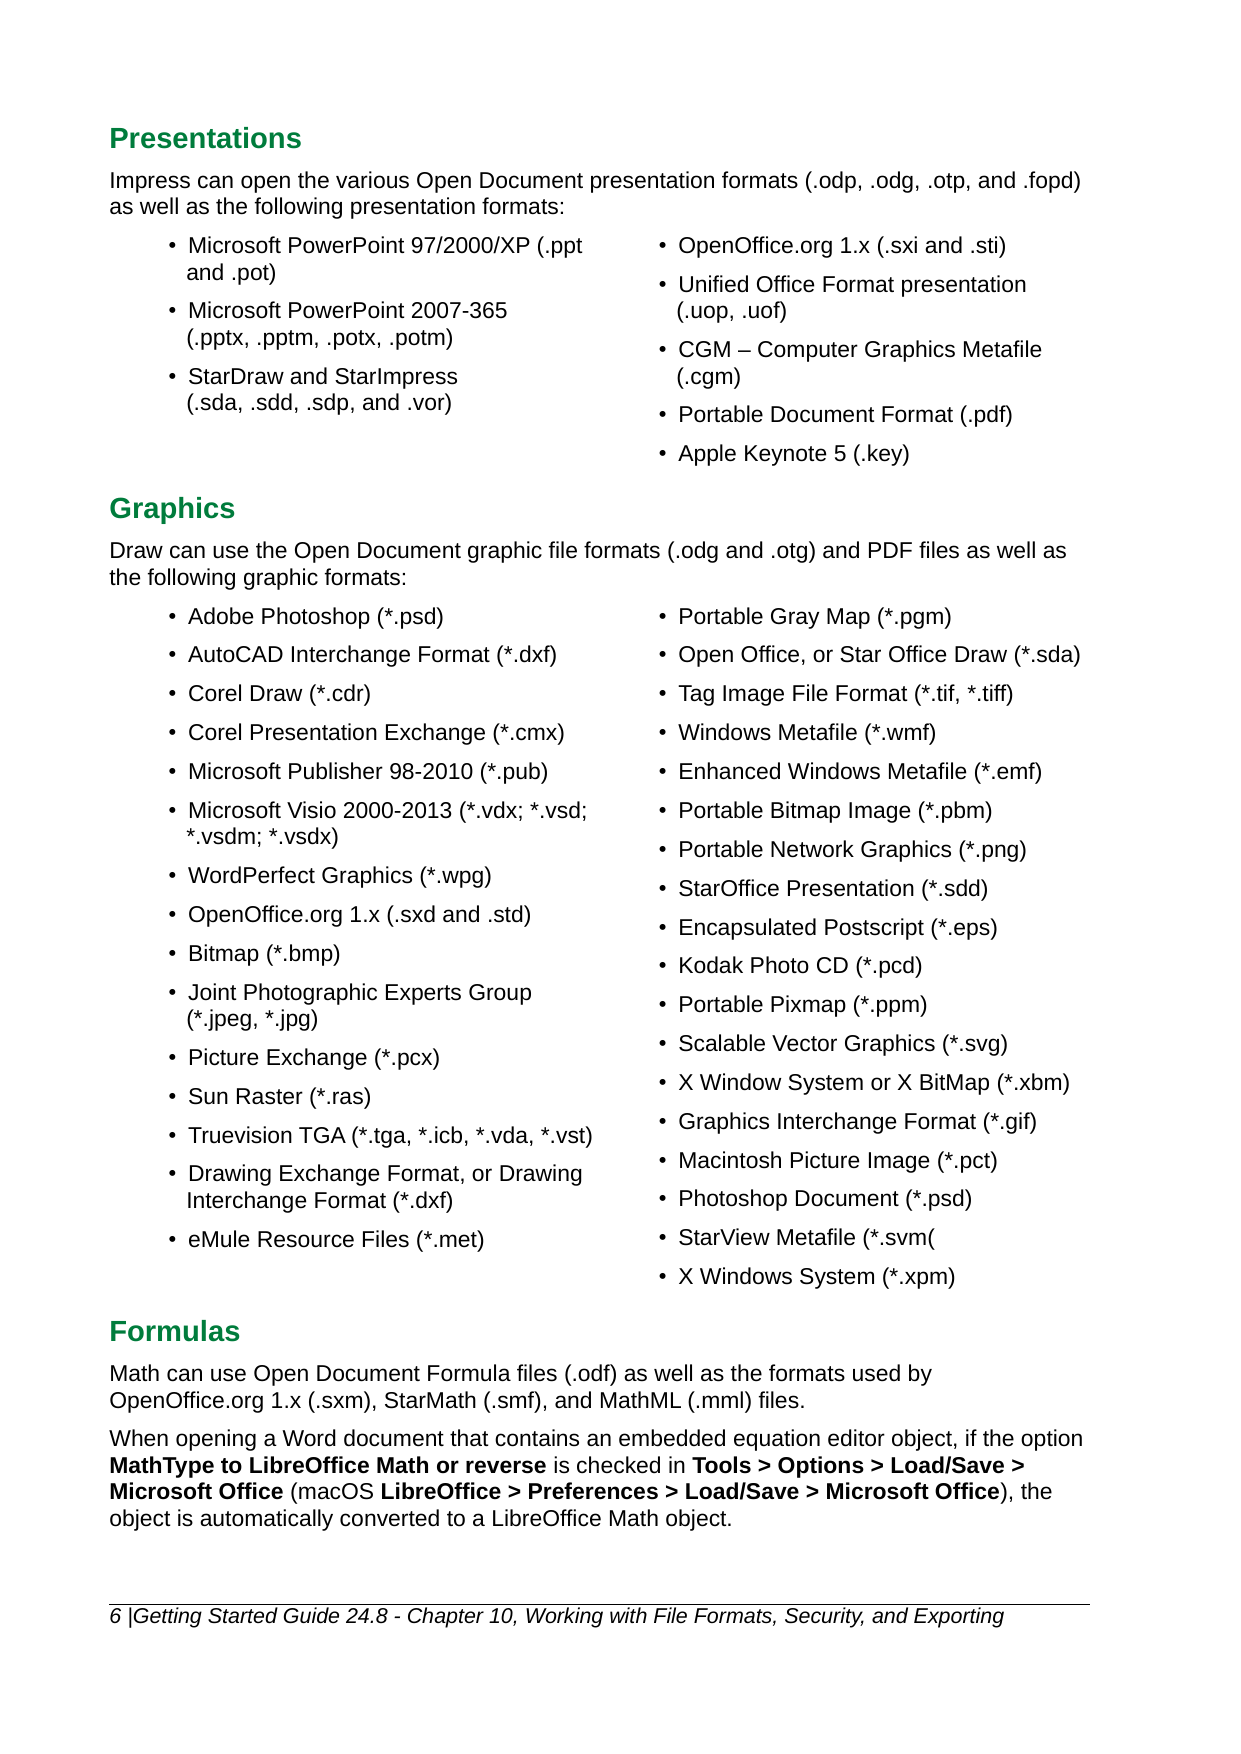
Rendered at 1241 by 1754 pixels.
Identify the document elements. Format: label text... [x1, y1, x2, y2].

subtitle Formulas [109, 1314, 1090, 1348]
subtitle Graphics [109, 491, 1090, 525]
text When opening a Word document that contains an embedded equation editor object, if the option MathType to LibreOffice Math or reverse is checked in Tools > Options > Load/Save > Microsoft Office (macOS LibreOffice > Preferences > Load/Save > Microsoft Office), the object is automatically converted to a LibreOffice Math object. [109, 1425, 1090, 1531]
table_header OpenOffice.org 1.x (.sxi and .sti) Unified Office Format presentation (.uop, .uof) CGM – Computer Graphics Metafile (.cgm) Portable Document Format (.pdf) Apple Keynote 5 (.key) [599, 232, 1090, 467]
table_header Adobe Photoshop (*.psd) AutoCAD Interchange Format (*.dxf) Corel Draw (*.cdr) Corel Presentation Exchange (*.cmx) Microsoft Publisher 98-2010 (*.pub) Microsoft Visio 2000-2013 (*.vdx; *.vsd; *.vsdm; *.vsdx) WordPerfect Graphics (*.wpg) OpenOffice.org 1.x (.sxd and .std) Bitmap (*.bmp) Joint Photographic Experts Group (*.jpeg, *.jpg) Picture Exchange (*.pcx) Sun Raster (*.ras) Truevision TGA (*.tga, *.icb, *.vda, *.vst) Drawing Exchange Format, or Drawing Interchange Format (*.dxf) eMule Resource Files (*.met) [109, 603, 599, 1289]
table_header Portable Gray Map (*.pgm) Open Office, or Star Office Draw (*.sda) Tag Image File Format (*.tif, *.tiff) Windows Metafile (*.wmf) Enhanced Windows Metafile (*.emf) Portable Bitmap Image (*.pbm) Portable Network Graphics (*.png) StarOffice Presentation (*.sdd) Encapsulated Postscript (*.eps) Kodak Photo CD (*.pcd) Portable Pixmap (*.ppm) Scalable Vector Graphics (*.svg) X Window System or X BitMap (*.xbm) Graphics Interchange Format (*.gif) Macintosh Picture Image (*.pct) Photoshop Document (*.psd) StarView Metafile (*.svm( X Windows System (*.xpm) [599, 603, 1090, 1289]
list Draw can use the Open Document graphic file formats (.odg and .otg) and PDF files as well as the following graphic formats: [109, 537, 1090, 590]
list Impress can open the various Open Document presentation formats (.odp, .odg, .otp, and .fopd) as well as the following presentation formats: [109, 167, 1090, 220]
table_header Microsoft PowerPoint 97/2000/XP (.ppt and .pot) Microsoft PowerPoint 2007-365 (.pptx, .pptm, .potx, .potm) StarDraw and StarImpress (.sda, .sdd, .sdp, and .vor) [109, 232, 599, 467]
text Math can use Open Document Formula files (.odf) as well as the formats used by OpenOffice.org 1.x (.sxm), StarMath (.smf), and MathML (.mml) files. [109, 1360, 1090, 1413]
subtitle Presentations [109, 121, 1090, 154]
